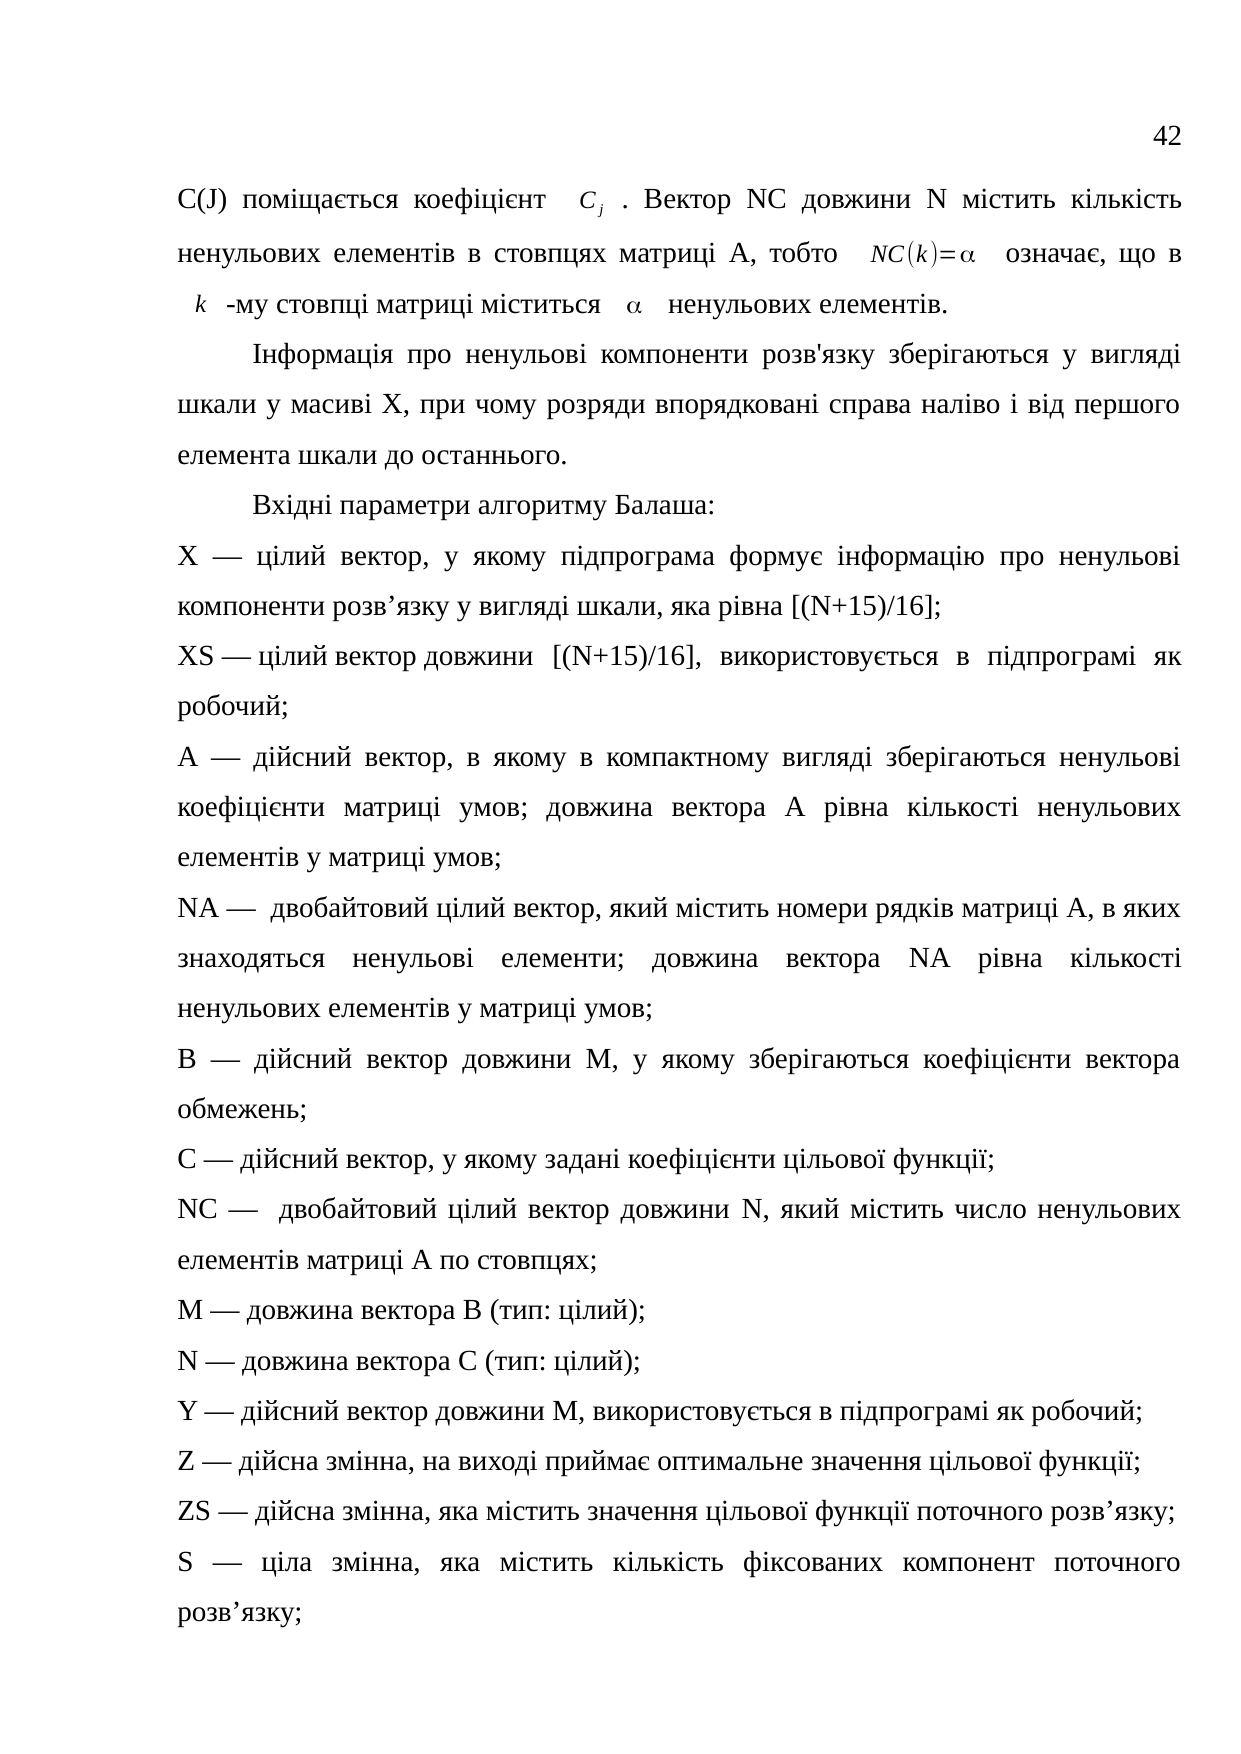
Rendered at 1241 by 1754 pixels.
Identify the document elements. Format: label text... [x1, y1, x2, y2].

text Х — цілий вектор, у якому підпрограма формує інформацію про ненульові компоненти розв’язку у вигляді шкали, яка рівна [(N+15)/16]; [177, 538, 1182, 621]
text Z — дійсна змінна, на виході приймає оптимальне значення цільової функції; [177, 1443, 1182, 1477]
text Інформація про ненульові компоненти розв'язку зберігаються у вигляді шкали у масиві Х, при чому розряди впорядковані справа наліво і від першого елемента шкали до останнього. [177, 336, 1182, 471]
text Y — дійсний вектор довжини М, використовується в підпрограмі як робочий; [177, 1393, 1182, 1426]
text C(J) поміщається коефіцієнт . Вектор NC довжини N містить кількість ненульових елементів в стовпцях матриці А, тобто означає, що в -му стовпці матриці міститься ненульових елементів. [177, 182, 1182, 319]
text S — ціла змінна, яка містить кількість фіксованих компонент поточного розв’язку; [177, 1544, 1182, 1628]
text В — дійсний вектор довжини М, у якому зберігаються коефіцієнти вектора обмежень; [177, 1041, 1182, 1124]
text N — довжина вектора С (тип: цілий); [177, 1343, 1182, 1376]
text NA — двобайтовий цілий вектор, який містить номери рядків матриці А, в яких знаходяться ненульові елементи; довжина вектора NA рівна кількості ненульових елементів у матриці умов; [177, 890, 1182, 1024]
text А — дійсний вектор, в якому в компактному вигляді зберігаються ненульові коефіцієнти матриці умов; довжина вектора А рівна кількості ненульових елементів у матриці умов; [177, 739, 1182, 873]
text ZS — дійсна змінна, яка містить значення цільової функції поточного розв’язку; [177, 1493, 1182, 1527]
text С — дійсний вектор, у якому задані коефіцієнти цільової функції; [177, 1141, 1182, 1175]
text XS — цілий вектор довжини [(N+15)/16], використовується в підпрограмі як робочий; [177, 638, 1182, 722]
text Вхідні параметри алгоритму Балаша: [177, 487, 1182, 521]
text M — довжина вектора В (тип: цілий); [177, 1292, 1182, 1326]
text NC — двобайтовий цілий вектор довжини N, який містить число ненульових елементів матриці А по стовпцях; [177, 1192, 1182, 1276]
